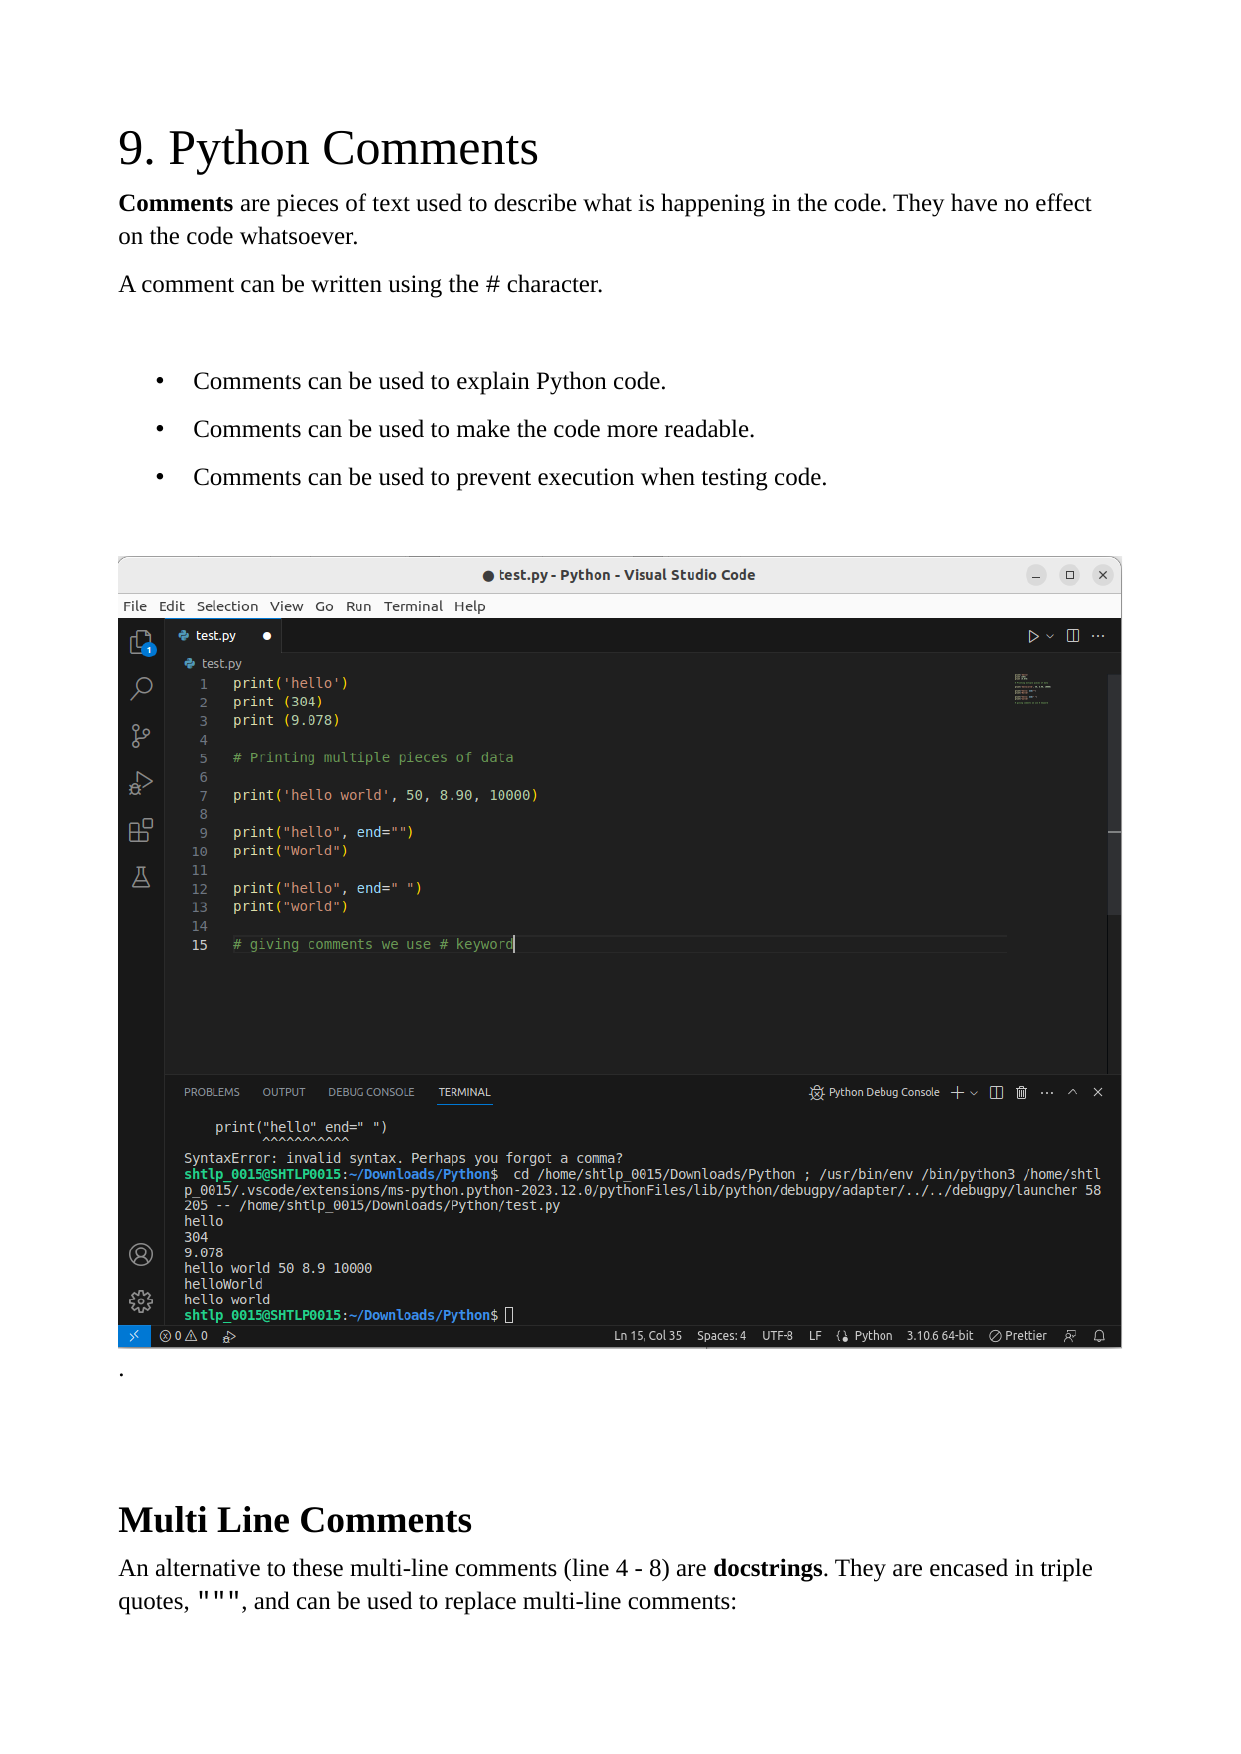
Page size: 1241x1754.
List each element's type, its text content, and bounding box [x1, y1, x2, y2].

text An alternative to these multi-line comments (line 4 - 8) are docstrings. They are encased in triple quotes, """, and can be used to replace multi-line comments: [118, 1553, 1122, 1617]
subtitle 9. Python Comments [118, 118, 1122, 176]
list Comments can be used to make the code more readable. [156, 414, 1122, 443]
subtitle Multi Line Comments [118, 1497, 1122, 1541]
picture [118, 556, 1123, 1349]
text . [118, 1349, 1122, 1381]
list Comments can be used to explain Python code. [156, 366, 1122, 395]
list Comments can be used to prevent execution when testing code. [156, 462, 1122, 490]
text A comment can be written using the # character. [118, 269, 1122, 299]
text Comments are pieces of text used to describe what is happening in the code. They have no effect on the code whatsoever. [118, 188, 1122, 250]
